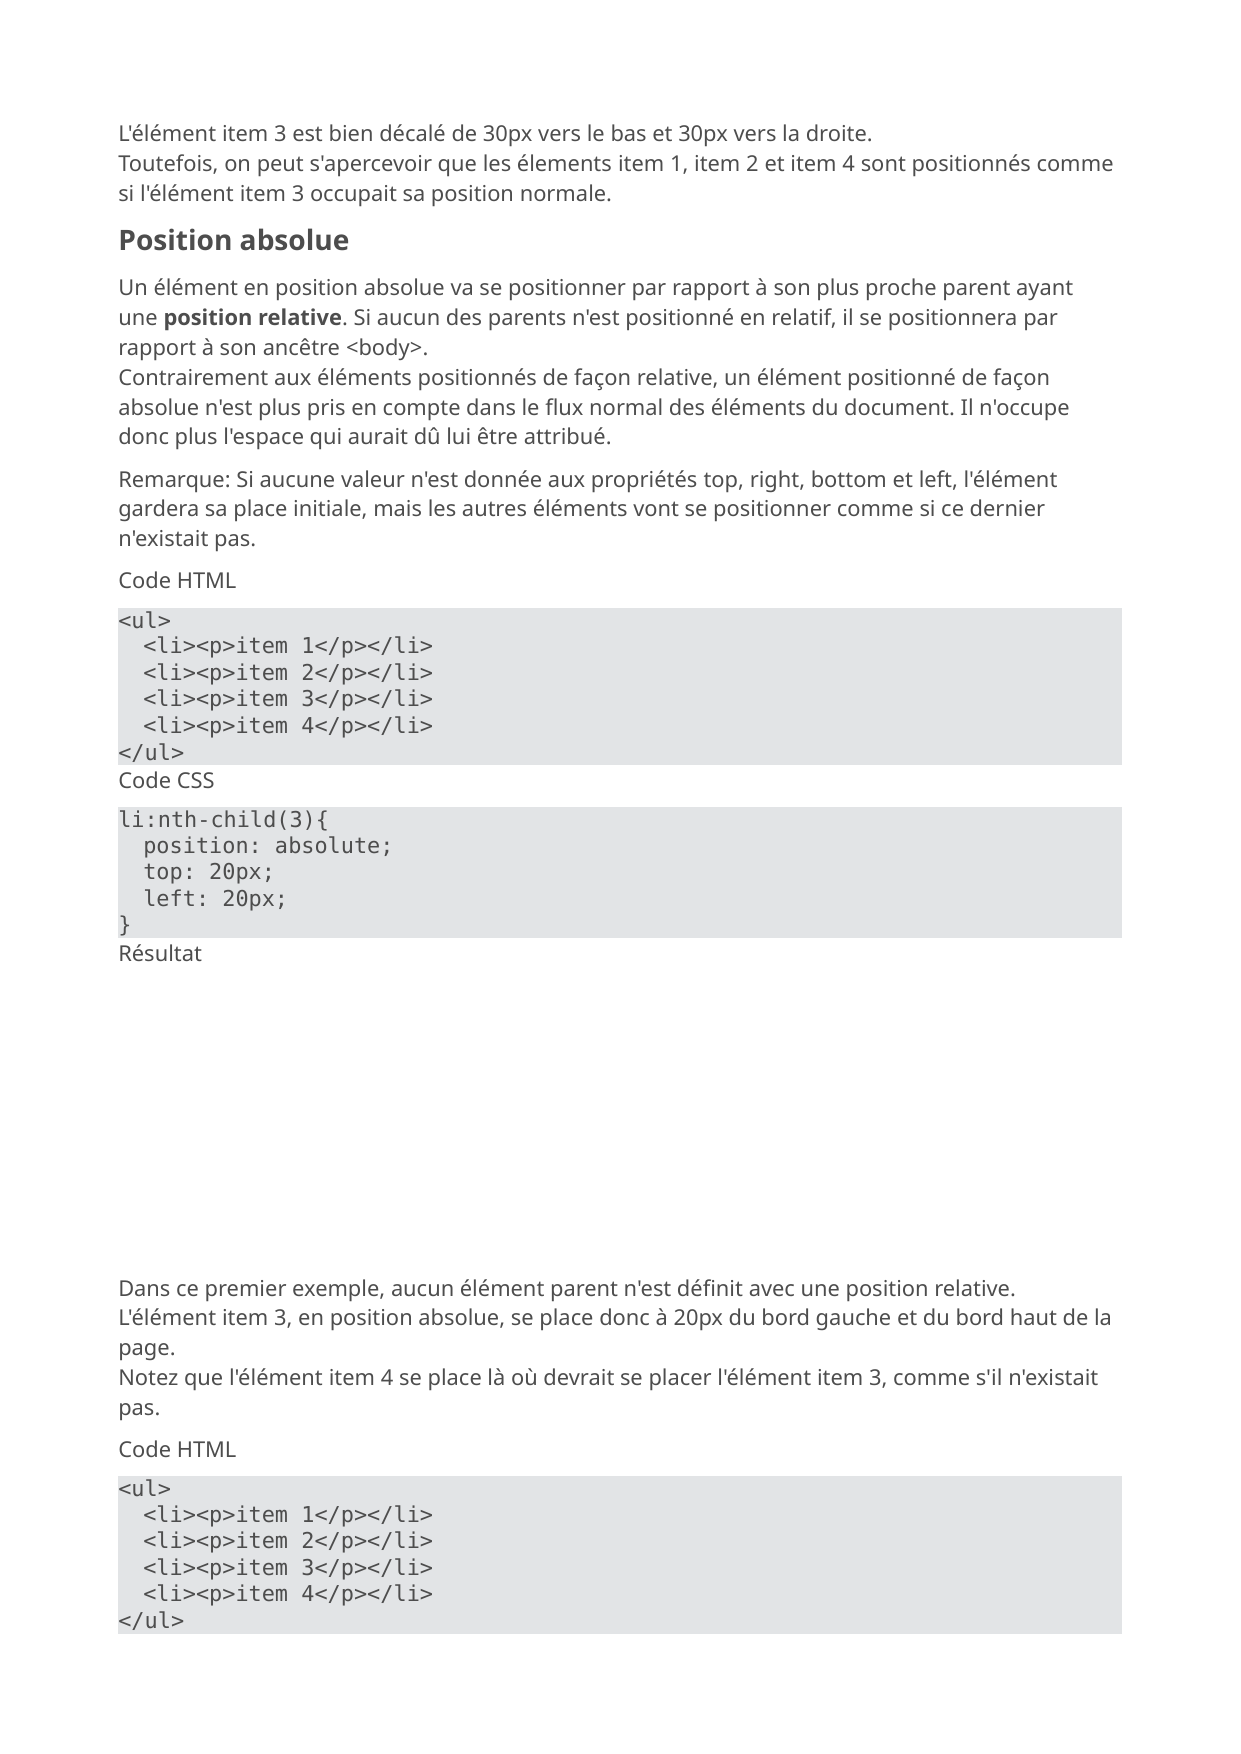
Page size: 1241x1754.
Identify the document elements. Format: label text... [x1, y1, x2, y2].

text Code HTML [118, 566, 1122, 595]
text li:nth-child(3){ [118, 807, 1122, 833]
text <li><p>item 3</p></li> [118, 686, 1122, 713]
text <li><p>item 4</p></li> [118, 1582, 1122, 1608]
subtitle Position absolue [118, 220, 1122, 258]
text <li><p>item 4</p></li> [118, 713, 1122, 739]
text Code HTML [118, 1434, 1122, 1464]
text <li><p>item 2</p></li> [118, 1528, 1122, 1555]
text position: absolute; [118, 833, 1122, 859]
text </ul> [118, 739, 1122, 765]
text <li><p>item 2</p></li> [118, 660, 1122, 686]
text <li><p>item 1</p></li> [118, 1502, 1122, 1528]
text top: 20px; [118, 859, 1122, 886]
text } [118, 913, 1122, 938]
text Remarque: Si aucune valeur n'est donnée aux propriétés top, right, bottom et left, l'élément gardera sa place initiale, mais les autres éléments vont se positionner comme si ce dernier n'existait pas. [118, 464, 1122, 553]
text Résultat [118, 938, 1122, 968]
text Dans ce premier exemple, aucun élément parent n'est définit avec une position relative. L'élément item 3, en position absolue, se place donc à 20px du bord gauche et du bord haut de la page. Notez que l'élément item 4 se place là où devrait se placer l'élément item 3, comme s'il n'existait pas. [118, 1273, 1122, 1422]
text L'élément item 3 est bien décalé de 30px vers le bas et 30px vers la droite. Toutefois, on peut s'apercevoir que les élements item 1, item 2 et item 4 sont positionnés comme si l'élément item 3 occupait sa position normale. [118, 118, 1122, 207]
text left: 20px; [118, 886, 1122, 913]
text <ul> [118, 608, 1122, 633]
text <ul> [118, 1476, 1122, 1502]
text <li><p>item 1</p></li> [118, 633, 1122, 660]
text Code CSS [118, 765, 1122, 795]
text <li><p>item 3</p></li> [118, 1555, 1122, 1582]
text </ul> [118, 1608, 1122, 1634]
text Un élément en position absolue va se positionner par rapport à son plus proche parent ayant une position relative. Si aucun des parents n'est positionné en relatif, il se positionnera par rapport à son ancêtre <body>. Contrairement aux éléments positionnés de façon relative, un élément positionné de façon absolue n'est plus pris en compte dans le flux normal des éléments du document. Il n'occupe donc plus l'espace qui aurait dû lui être attribué. [118, 272, 1122, 451]
